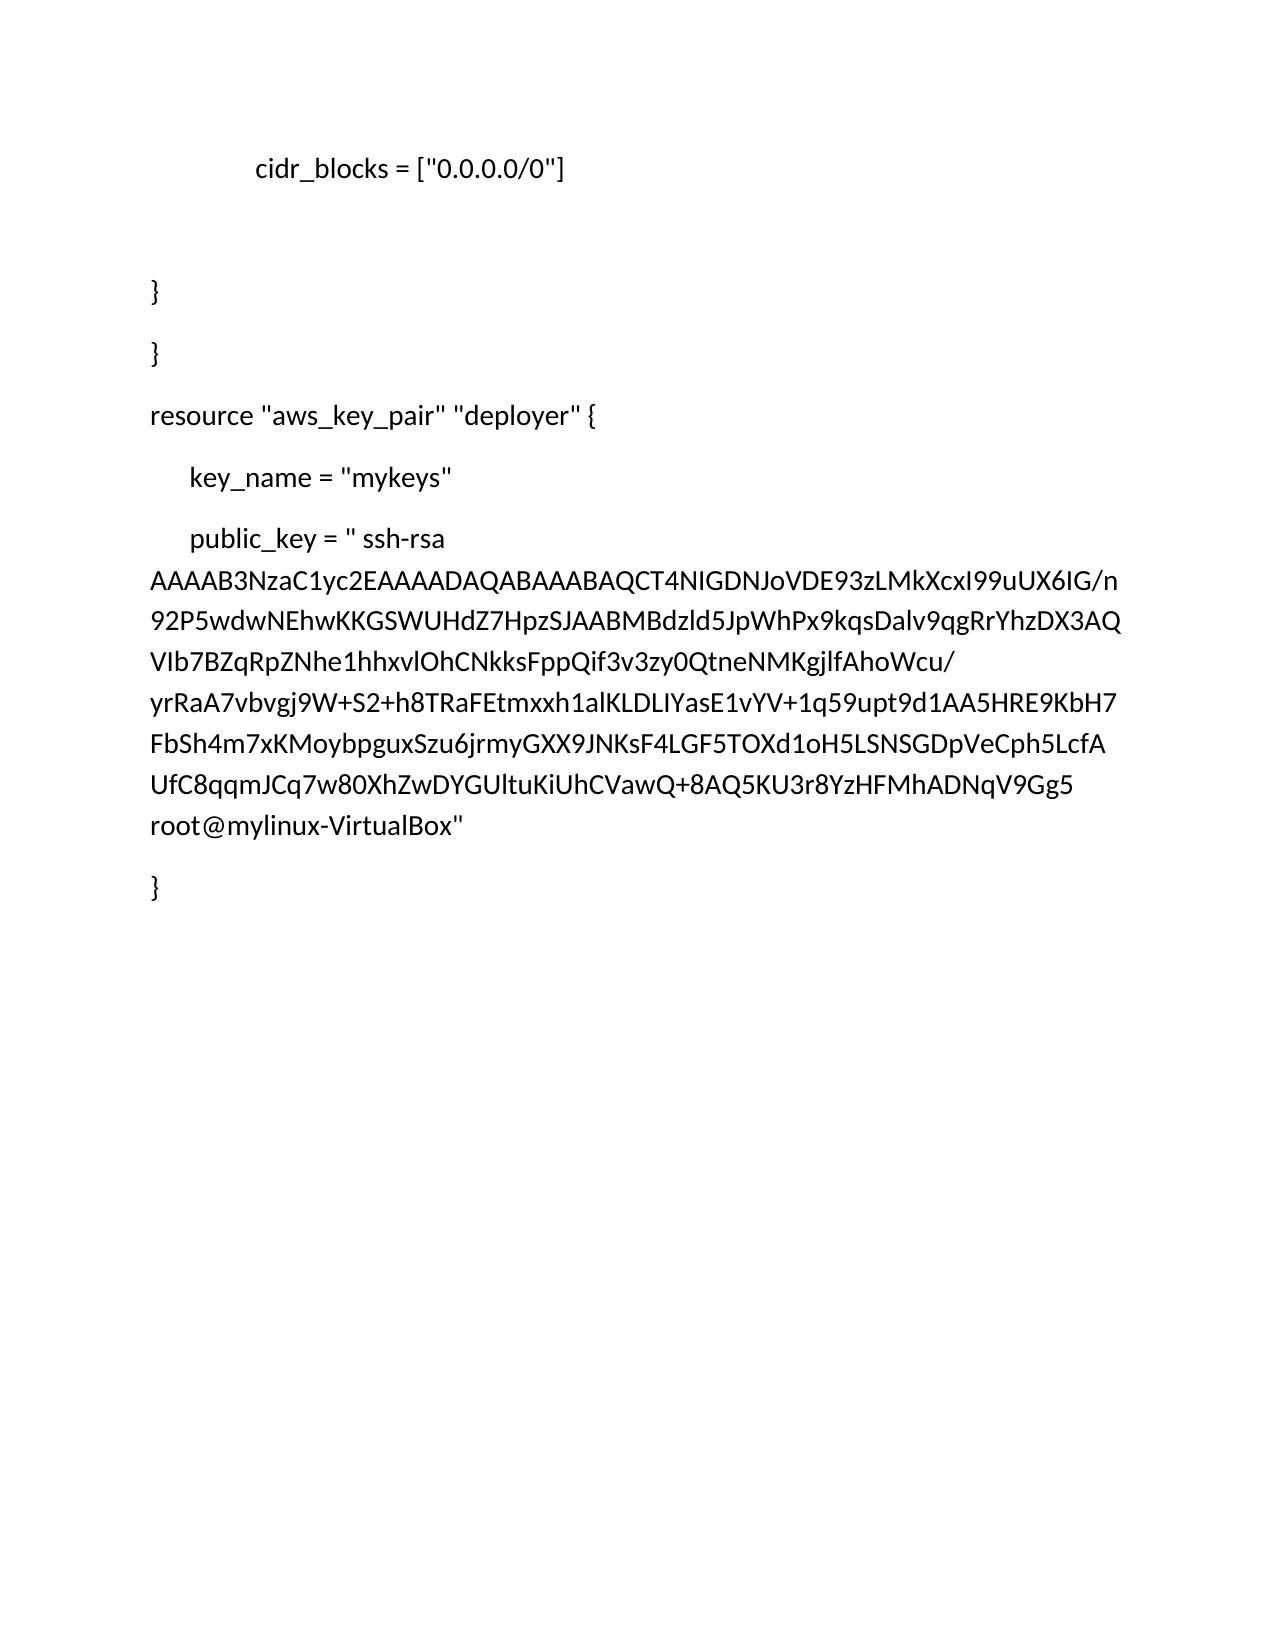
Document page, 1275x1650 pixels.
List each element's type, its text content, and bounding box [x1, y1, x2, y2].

text key_name = "mykeys" [150, 459, 1125, 494]
text cidr_blocks = ["0.0.0.0/0"] [150, 150, 1125, 186]
text } [150, 869, 1125, 904]
text public_key = " ssh-rsa AAAAB3NzaC1yc2EAAAADAQABAAABAQCT4NIGDNJoVDE93zLMkXcxI99uUX6IG/n92P5wdwNEhwKKGSWUHdZ7HpzSJAABMBdzld5JpWhPx9kqsDalv9qgRrYhzDX3AQVIb7BZqRpZNhe1hhxvlOhCNkksFppQif3v3zy0QtneNMKgjlfAhoWcu/yrRaA7vbvgj9W+S2+h8TRaFEtmxxh1alKLDLIYasE1vYV+1q59upt9d1AA5HRE9KbH7FbSh4m7xKMoybpguxSzu6jrmyGXX9JNKsF4LGF5TOXd1oH5LSNSGDpVeCph5LcfAUfC8qqmJCq7w80XhZwDYGUltuKiUhCVawQ+8AQ5KU3r8YzHFMhADNqV9Gg5 root@mylinux-VirtualBox" [150, 521, 1125, 843]
text } [150, 273, 1125, 309]
text resource "aws_key_pair" "deployer" { [150, 397, 1125, 433]
text } [150, 335, 1125, 371]
